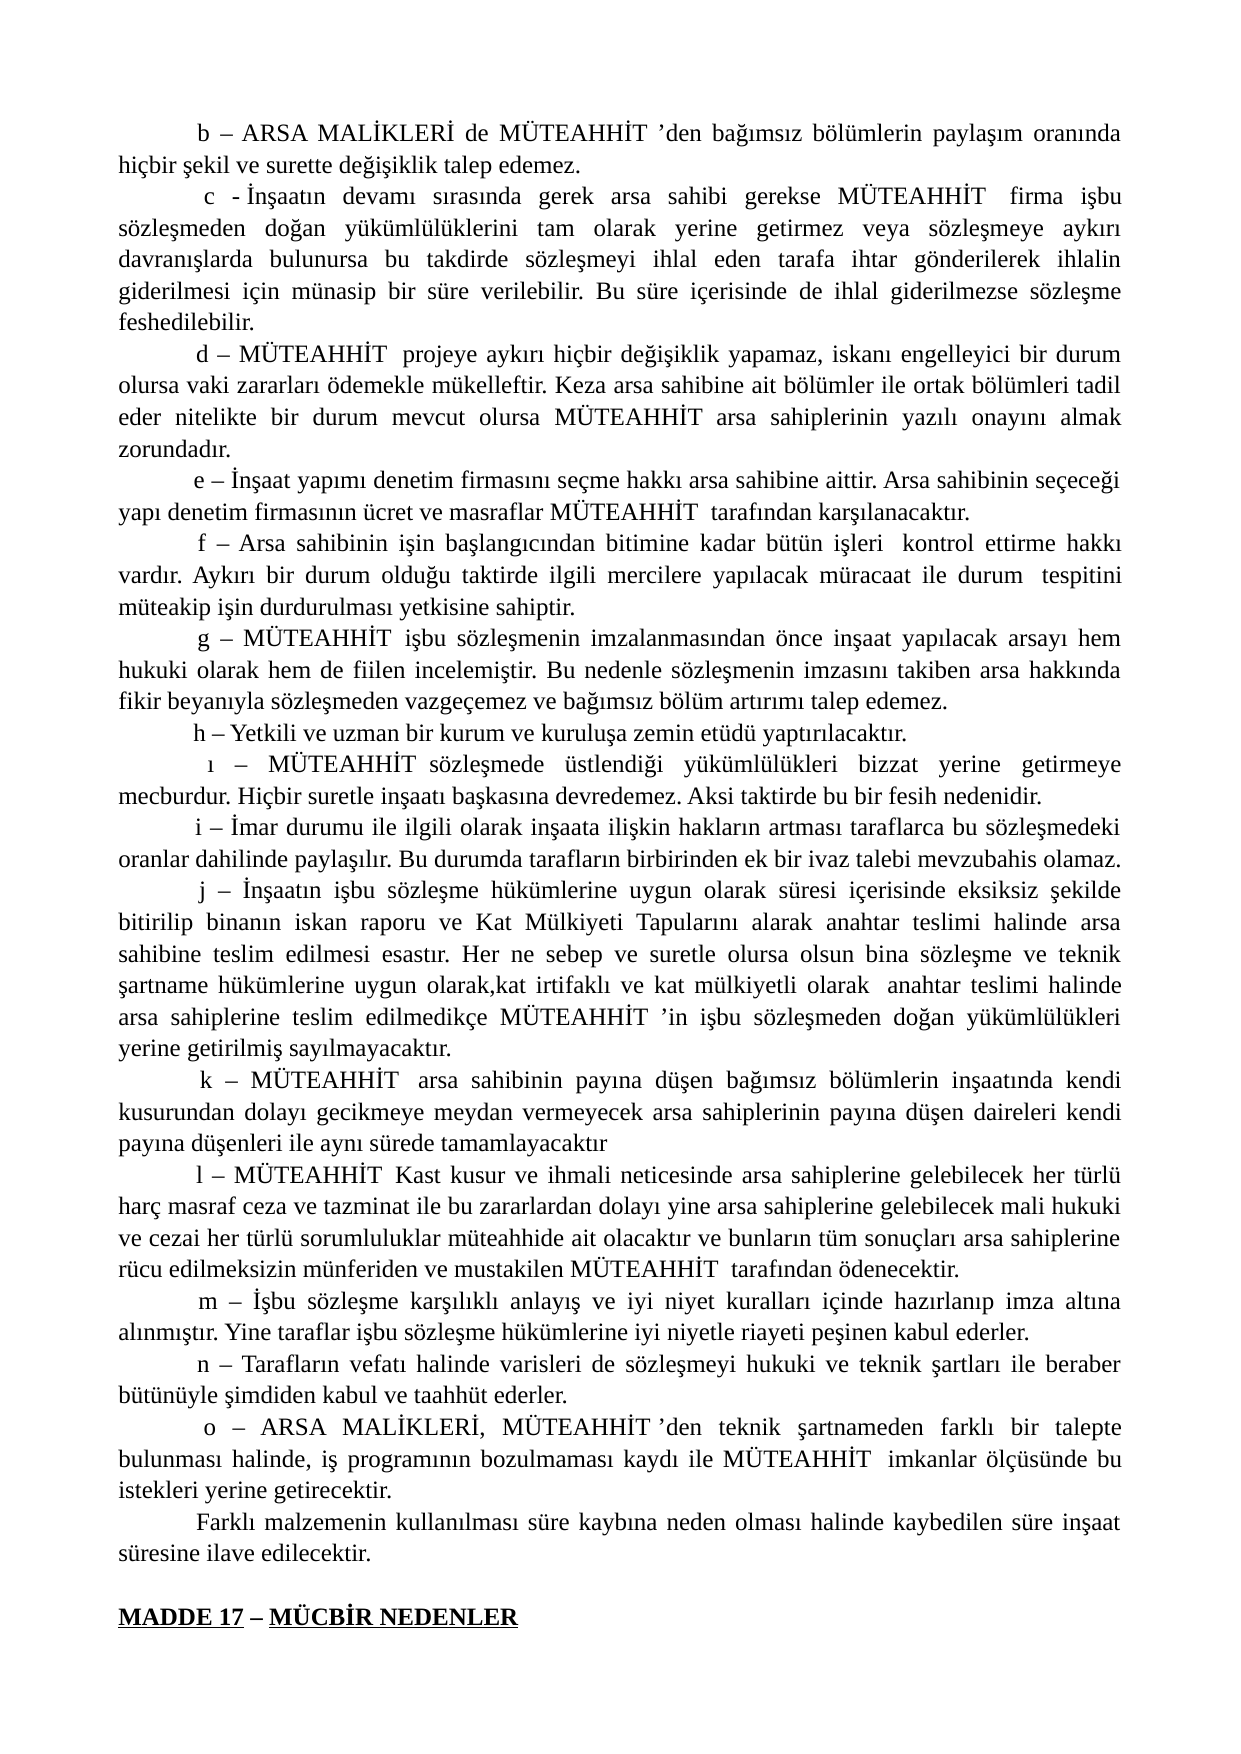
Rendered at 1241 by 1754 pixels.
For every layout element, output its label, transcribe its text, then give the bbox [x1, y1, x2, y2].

text c - İnşaatın devamı sırasında gerek arsa sahibi gerekse MÜTEAHHİT firma işbu sözleşmeden doğan yükümlülüklerini tam olarak yerine getirmez veya sözleşmeye aykırı davranışlarda bulunursa bu takdirde sözleşmeyi ihlal eden tarafa ihtar gönderilerek ihlalin giderilmesi için münasip bir süre verilebilir. Bu süre içerisinde de ihlal giderilmezse sözleşme feshedilebilir. [118, 181, 1122, 336]
text j – İnşaatın işbu sözleşme hükümlerine uygun olarak süresi içerisinde eksiksiz şekilde bitirilip binanın iskan raporu ve Kat Mülkiyeti Tapularını alarak anahtar teslimi halinde arsa sahibine teslim edilmesi esastır. Her ne sebep ve suretle olursa olsun bina sözleşme ve teknik şartname hükümlerine uygun olarak,kat irtifaklı ve kat mülkiyetli olarak anahtar teslimi halinde arsa sahiplerine teslim edilmedikçe MÜTEAHHİT ’in işbu sözleşmeden doğan yükümlülükleri yerine getirilmiş sayılmayacaktır. [118, 876, 1122, 1062]
text o – ARSA MALİKLERİ, MÜTEAHHİT ’den teknik şartnameden farklı bir talepte bulunması halinde, iş programının bozulmaması kaydı ile MÜTEAHHİT imkanlar ölçüsünde bu istekleri yerine getirecektir. [118, 1412, 1122, 1504]
text Farklı malzemenin kullanılması süre kaybına neden olması halinde kaybedilen süre inşaat süresine ilave edilecektir. [118, 1507, 1122, 1567]
text i – İmar durumu ile ilgili olarak inşaata ilişkin hakların artması taraflarca bu sözleşmedeki oranlar dahilinde paylaşılır. Bu durumda tarafların birbirinden ek bir ivaz talebi mevzubahis olamaz. [118, 812, 1122, 873]
text MADDE 17 – MÜCBİR NEDENLER [118, 1602, 1122, 1630]
text f – Arsa sahibinin işin başlangıcından bitimine kadar bütün işleri kontrol ettirme hakkı vardır. Aykırı bir durum olduğu taktirde ilgili mercilere yapılacak müracaat ile durum tespitini müteakip işin durdurulması yetkisine sahiptir. [118, 528, 1122, 620]
text n – Tarafların vefatı halinde varisleri de sözleşmeyi hukuki ve teknik şartları ile beraber bütünüyle şimdiden kabul ve taahhüt ederler. [118, 1349, 1122, 1409]
text d – MÜTEAHHİT projeye aykırı hiçbir değişiklik yapamaz, iskanı engelleyici bir durum olursa vaki zararları ödemekle mükelleftir. Keza arsa sahibine ait bölümler ile ortak bölümleri tadil eder nitelikte bir durum mevcut olursa MÜTEAHHİT arsa sahiplerinin yazılı onayını almak zorundadır. [118, 339, 1122, 462]
text h – Yetkili ve uzman bir kurum ve kuruluşa zemin etüdü yaptırılacaktır. [118, 718, 1122, 747]
text l – MÜTEAHHİT Kast kusur ve ihmali neticesinde arsa sahiplerine gelebilecek her türlü harç masraf ceza ve tazminat ile bu zararlardan dolayı yine arsa sahiplerine gelebilecek mali hukuki ve cezai her türlü sorumluluklar müteahhide ait olacaktır ve bunların tüm sonuçları arsa sahiplerine rücu edilmeksizin münferiden ve mustakilen MÜTEAHHİT tarafından ödenecektir. [118, 1160, 1122, 1283]
text ı – MÜTEAHHİT sözleşmede üstlendiği yükümlülükleri bizzat yerine getirmeye mecburdur. Hiçbir suretle inşaatı başkasına devredemez. Aksi taktirde bu bir fesih nedenidir. [118, 749, 1122, 810]
text k – MÜTEAHHİT arsa sahibinin payına düşen bağımsız bölümlerin inşaatında kendi kusurundan dolayı gecikmeye meydan vermeyecek arsa sahiplerinin payına düşen daireleri kendi payına düşenleri ile aynı sürede tamamlayacaktır [118, 1065, 1122, 1157]
text g – MÜTEAHHİT işbu sözleşmenin imzalanmasından önce inşaat yapılacak arsayı hem hukuki olarak hem de fiilen incelemiştir. Bu nedenle sözleşmenin imzasını takiben arsa hakkında fikir beyanıyla sözleşmeden vazgeçemez ve bağımsız bölüm artırımı talep edemez. [118, 623, 1122, 715]
text m – İşbu sözleşme karşılıklı anlayış ve iyi niyet kuralları içinde hazırlanıp imza altına alınmıştır. Yine taraflar işbu sözleşme hükümlerine iyi niyetle riayeti peşinen kabul ederler. [118, 1286, 1122, 1346]
text b – ARSA MALİKLERİ de MÜTEAHHİT ’den bağımsız bölümlerin paylaşım oranında hiçbir şekil ve surette değişiklik talep edemez. [118, 118, 1122, 178]
text e – İnşaat yapımı denetim firmasını seçme hakkı arsa sahibine aittir. Arsa sahibinin seçeceği yapı denetim firmasının ücret ve masraflar MÜTEAHHİT tarafından karşılanacaktır. [118, 465, 1122, 526]
